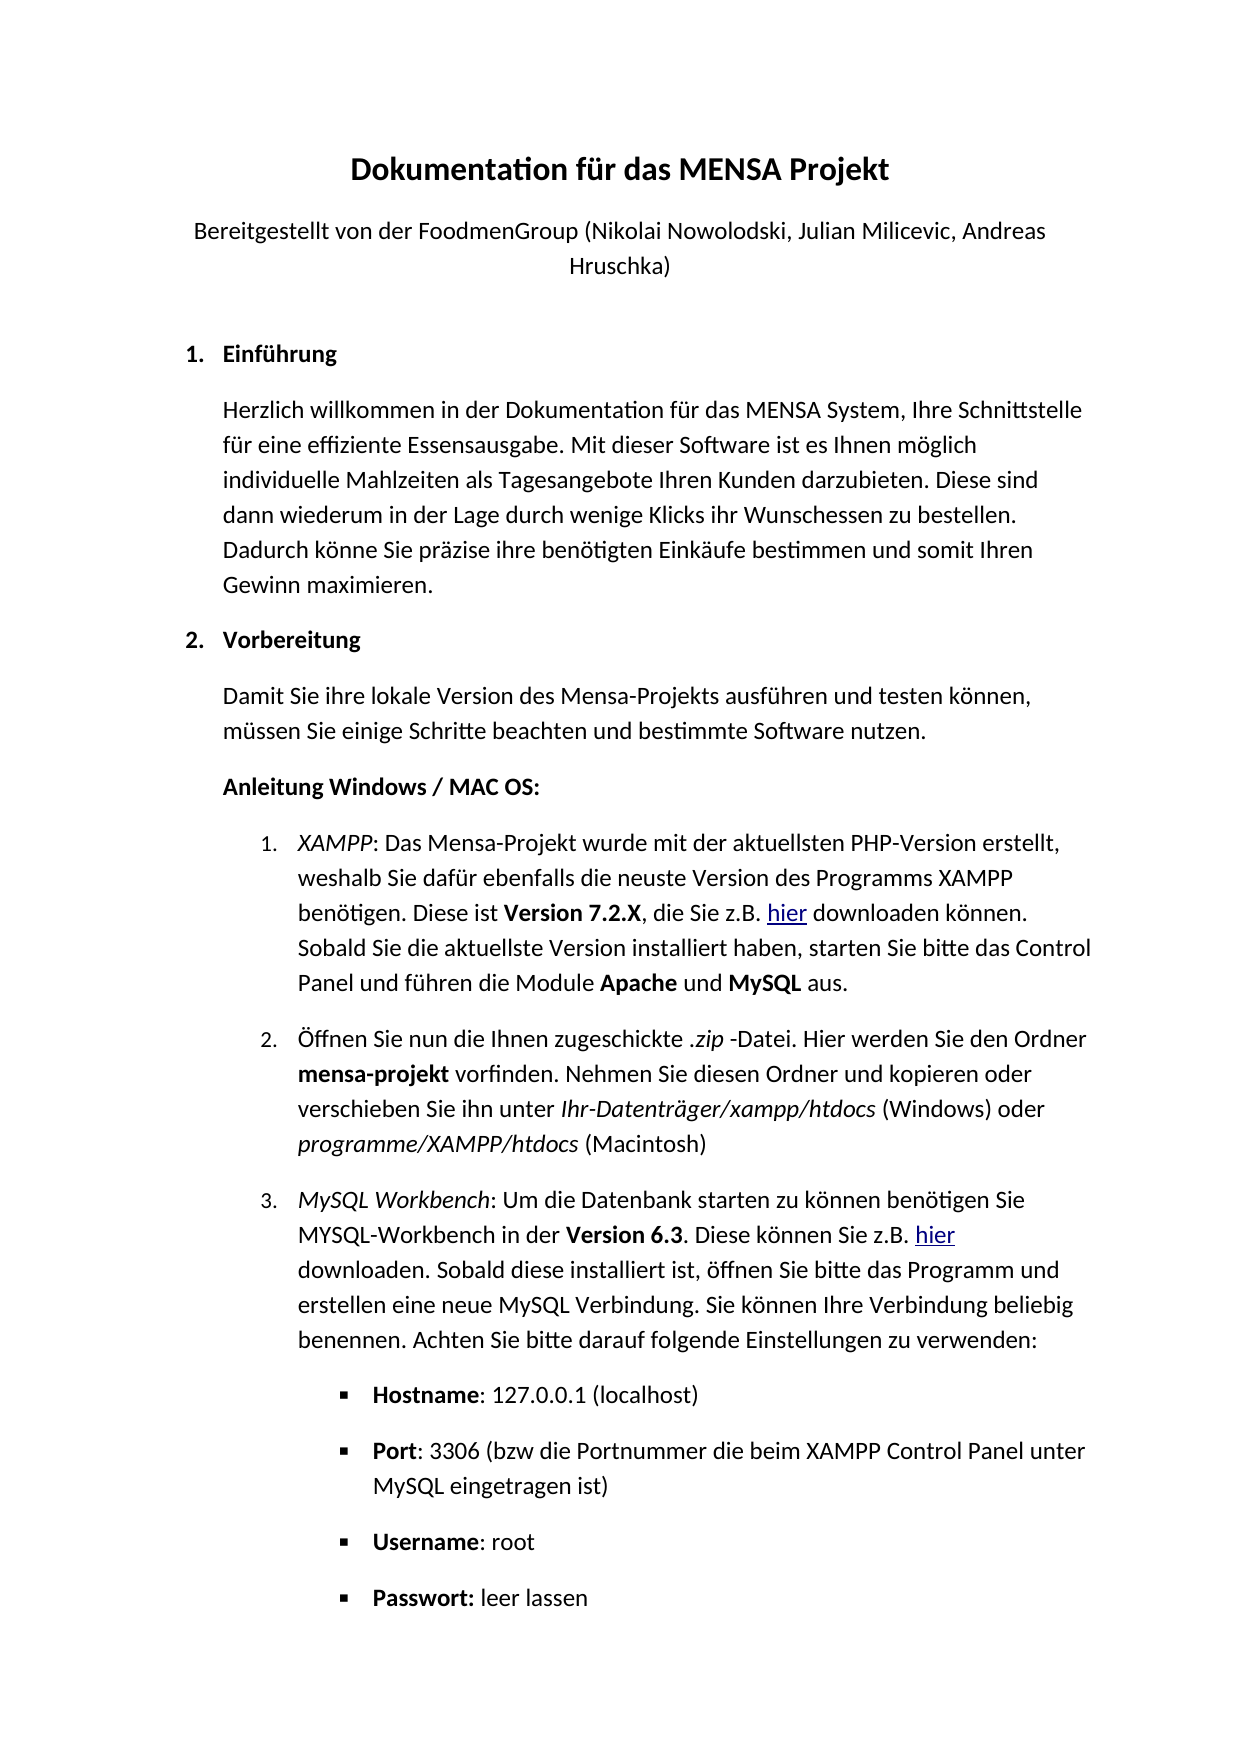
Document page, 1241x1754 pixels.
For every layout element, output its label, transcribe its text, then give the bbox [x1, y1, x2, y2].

list Passwort: leer lassen [335, 1582, 1093, 1613]
list Username: root [335, 1526, 1093, 1557]
text Dokumentation für das MENSA Projekt [148, 148, 1093, 188]
text Herzlich willkommen in der Dokumentation für das MENSA System, Ihre Schnittstelle für eine effiziente Essensausgabe. Mit dieser Software ist es Ihnen möglich individuelle Mahlzeiten als Tagesangebote Ihren Kunden darzubieten. Diese sind dann wiederum in der Lage durch wenige Klicks ihr Wunschessen zu bestellen. Dadurch könne Sie präzise ihre benötigten Einkäufe bestimmen und somit Ihren Gewinn maximieren. [223, 394, 1093, 599]
list Anleitung Windows / MAC OS: [223, 771, 1093, 802]
list MySQL Workbench: Um die Datenbank starten zu können benötigen Sie MYSQL-Workbench in der Version 6.3. Diese können Sie z.B. hier downloaden. Sobald diese installiert ist, öffnen Sie bitte das Programm und erstellen eine neue MySQL Verbindung. Sie können Ihre Verbindung beliebig benennen. Achten Sie bitte darauf folgende Einstellungen zu verwenden: [260, 1184, 1093, 1354]
list XAMPP: Das Mensa-Projekt wurde mit der aktuellsten PHP-Version erstellt, weshalb Sie dafür ebenfalls die neuste Version des Programms XAMPP benötigen. Diese ist Version 7.2.X, die Sie z.B. hier downloaden können. Sobald Sie die aktuellste Version installiert haben, starten Sie bitte das Control Panel und führen die Module Apache und MySQL aus. [260, 827, 1093, 998]
list Port: 3306 (bzw die Portnummer die beim XAMPP Control Panel unter MySQL eingetragen ist) [335, 1435, 1093, 1501]
list Damit Sie ihre lokale Version des Mensa-Projekts ausführen und testen können, müssen Sie einige Schritte beachten und bestimmte Software nutzen. [223, 680, 1093, 746]
list Einführung [185, 338, 1093, 368]
list Vorbereitung [185, 624, 1093, 655]
text Bereitgestellt von der FoodmenGroup (Nikolai Nowolodski, Julian Milicevic, Andreas Hruschka) [148, 215, 1093, 313]
list Hostname: 127.0.0.1 (localhost) [335, 1379, 1093, 1410]
list Öffnen Sie nun die Ihnen zugeschickte .zip -Datei. Hier werden Sie den Ordner mensa-projekt vorfinden. Nehmen Sie diesen Ordner und kopieren oder verschieben Sie ihn unter Ihr-Datenträger/xampp/htdocs (Windows) oder programme/XAMPP/htdocs (Macintosh) [260, 1023, 1093, 1158]
